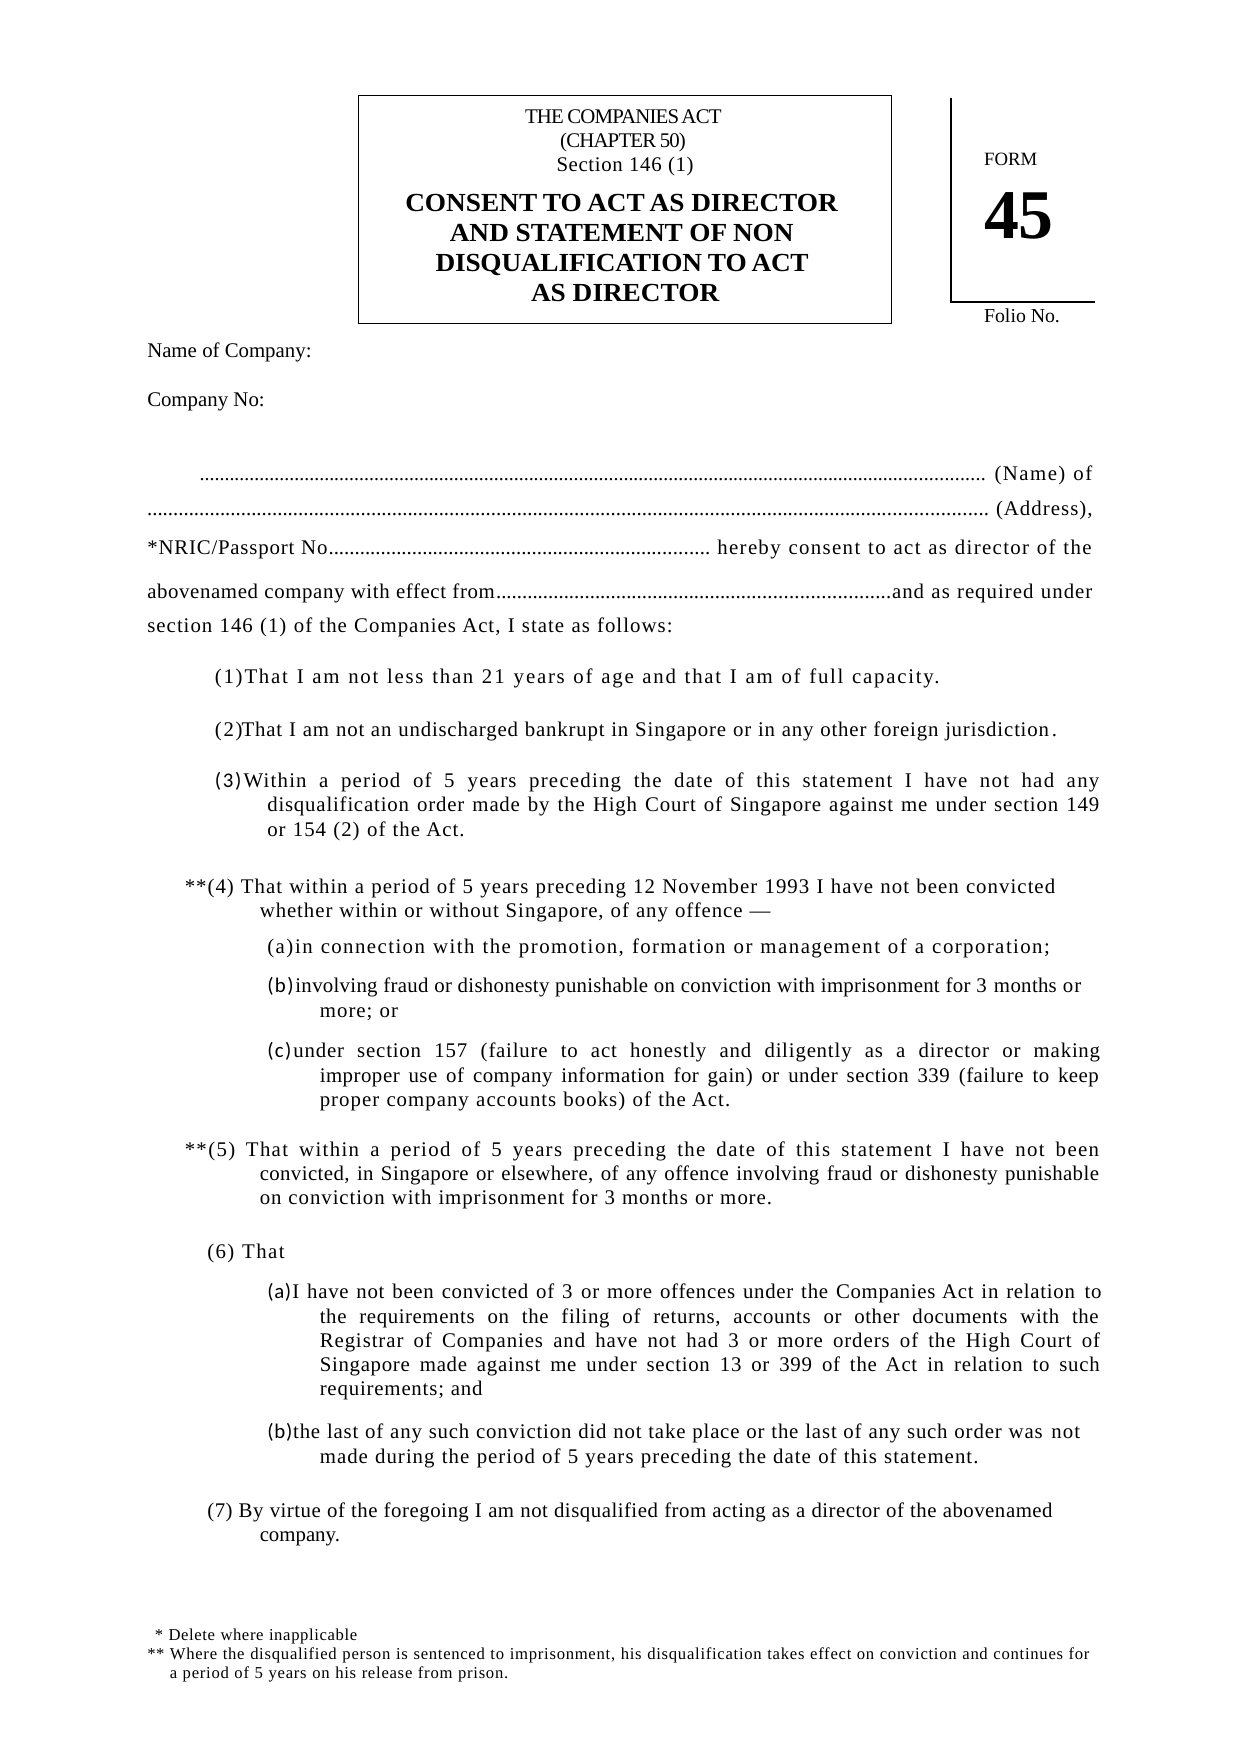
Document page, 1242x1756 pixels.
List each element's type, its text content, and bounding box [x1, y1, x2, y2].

table_cell [891, 323, 951, 327]
list I have not been convicted of 3 or more offences under the Companies Act in relation to the requirements on the filing of returns, accounts or other documents with the Registrar of Companies and have not had 3 or more orders of the High Court of Singapore made against me under section 13 or 399 of the Act in relation to such requirements; and [267, 1278, 1101, 1400]
table_cell [892, 301, 951, 323]
text (Name) of [199, 461, 1101, 485]
text *NRIC/Passport No hereby consent to act as director of the [147, 535, 1101, 559]
text * Delete where inapplicable [154, 1625, 1101, 1644]
text section 146 (1) of the Companies Act, I state as follows: [147, 613, 1101, 637]
table_cell FORM 45 [952, 98, 1095, 301]
list That I am not less than 21 years of age and that I am of full capacity. [214, 664, 1101, 688]
text (7) By virtue of the foregoing I am not disqualified from acting as a director of the abovenamed company. [207, 1498, 1101, 1546]
text Name of Company: Company No: [147, 338, 336, 411]
text abovenamed company with effect from and as required under [147, 579, 1101, 603]
table_cell [892, 98, 950, 301]
table_header THE COMPANIES ACT (CHAPTER 50) Section 146 (1) CONSENT TO ACT AS DIRECTOR AND STATEMENT OF NON DISQUALIFICATION TO ACT AS DIRECTOR [359, 96, 891, 323]
list in connection with the promotion, formation or management of a corporation; [267, 934, 1101, 958]
text **(5) That within a period of 5 years preceding the date of this statement I have not been convicted, in Singapore or elsewhere, of any offence involving fraud or dishonesty punishable on conviction with imprisonment for 3 months or more. [184, 1137, 1101, 1209]
list the last of any such conviction did not take place or the last of any such order was not made during the period of 5 years preceding the date of this statement. [267, 1419, 1101, 1468]
list That I am not an undischarged bankrupt in Singapore or in any other foreign jurisdiction. [214, 717, 1101, 741]
list Within a period of 5 years preceding the date of this statement I have not had any disqualification order made by the High Court of Singapore against me under section 149 or 154 (2) of the Act. [214, 767, 1101, 841]
text (6) That [207, 1239, 1101, 1263]
table_cell Folio No. [951, 303, 1095, 327]
text ** Where the disqualified person is sentenced to imprisonment, his disqualification takes effect on conviction and continues for a period of 5 years on his release from prison. [147, 1644, 1101, 1682]
list under section 157 (failure to act honestly and diligently as a director or making improper use of company information for gain) or under section 339 (failure to keep proper company accounts books) of the Act. [267, 1037, 1101, 1111]
text (Address), [147, 496, 1101, 520]
list involving fraud or dishonesty punishable on conviction with imprisonment for 3 months or more; or [267, 973, 1101, 1022]
text **(4) That within a period of 5 years preceding 12 November 1993 I have not been convicted whether within or without Singapore, of any offence — [184, 874, 1101, 922]
